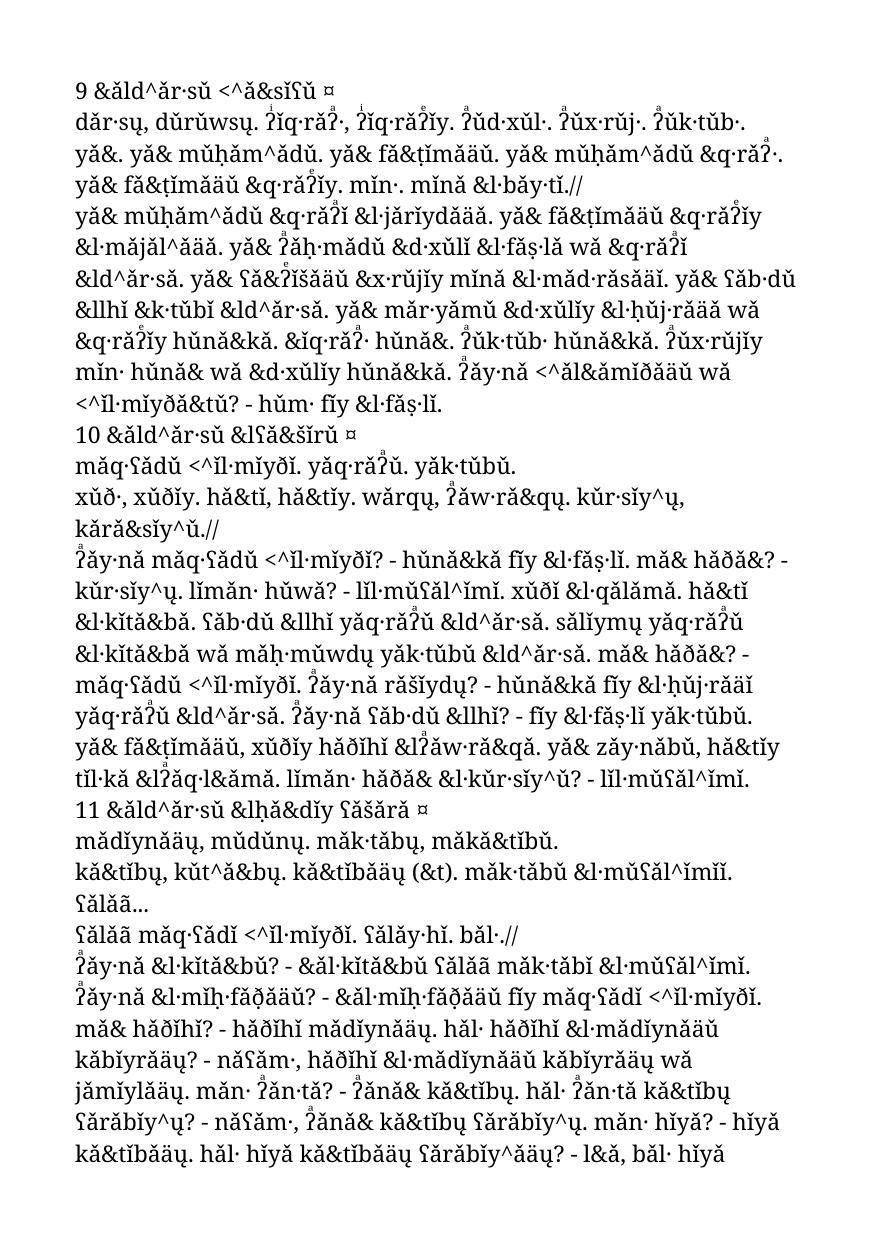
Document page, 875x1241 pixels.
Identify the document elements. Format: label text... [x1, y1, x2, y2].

text 9 &ǎld^ǎr·sǔ <^ǎ&sǐʕǔ ¤ [75, 75, 799, 106]
text ʔͣǎy·nǎ &l·kǐtǎ&bǔ? - &ǎl·kǐtǎ&bǔ ʕǎlǎã mǎk·tǎbǐ &l·mǔʕǎl^ǐmǐ. ʔͣǎy·nǎ &l·mǐḥ·fǎð̣ǎäǔ? - &ǎl·mǐḥ·fǎð̣ǎäǔ fǐy mǎq·ʕǎdǐ <^ǐl·mǐyðǐ. mǎ& hǎðǐhǐ? - hǎðǐhǐ mǎdǐynǎäų. hǎl· hǎðǐhǐ &l·mǎdǐynǎäǔ kǎbǐyrǎäų? - nǎʕǎm·, hǎðǐhǐ &l·mǎdǐynǎäǔ kǎbǐyrǎäų wǎ jǎmǐylǎäų. mǎn· ʔͣǎn·tǎ? - ʔͣǎnǎ& kǎ&tǐbų. hǎl· ʔͣǎn·tǎ kǎ&tǐbų ʕǎrǎbǐy^ų? - nǎʕǎm·, ʔͣǎnǎ& kǎ&tǐbų ʕǎrǎbǐy^ų. mǎn· hǐyǎ? - hǐyǎ kǎ&tǐbǎäų. hǎl· hǐyǎ kǎ&tǐbǎäų ʕǎrǎbǐy^ǎäų? - l&ǎ, bǎl· hǐyǎ [75, 950, 799, 1169]
text mǎq·ʕǎdǔ <^ǐl·mǐyðǐ. yǎq·rǎʔͣǔ. yǎk·tǔbǔ. [75, 450, 799, 481]
text 11 &ǎld^ǎr·sǔ &lḥǎ&dǐy ʕǎšǎrǎ ¤ [75, 794, 799, 825]
text 10 &ǎld^ǎr·sǔ &lʕǎ&šǐrǔ ¤ [75, 419, 799, 450]
text xǔð·, xǔðǐy. hǎ&tǐ, hǎ&tǐy. wǎrqų, ʔͣǎw·rǎ&qų. kǔr·sǐy^ų, kǎrǎ&sǐy^ǔ.// [75, 481, 799, 544]
text dǎr·sų, dǔrǔwsų. ʔͥǐq·rǎʔͣ·, ʔͥǐq·rǎʔͤǐy. ʔͣǔd·xǔl·. ʔͣǔx·rǔj·. ʔͣǔk·tǔb·. yǎ&. yǎ& mǔḥǎm^ǎdǔ. yǎ& fǎ&ṭǐmǎäǔ. yǎ& mǔḥǎm^ǎdǔ &q·rǎʔͣ·. yǎ& fǎ&ṭǐmǎäǔ &q·rǎʔͤǐy. mǐn·. mǐnǎ &l·bǎy·tǐ.// [75, 106, 799, 200]
text mǎdǐynǎäų, mǔdǔnų. mǎk·tǎbų, mǎkǎ&tǐbǔ. [75, 825, 799, 856]
text kǎ&tǐbų, kǔt^ǎ&bų. kǎ&tǐbǎäų (&t). mǎk·tǎbǔ &l·mǔʕǎl^ǐmǐǐ. ʕǎlǎã... [75, 856, 799, 919]
text yǎ& mǔḥǎm^ǎdǔ &q·rǎʔͣǐ &l·jǎrǐydǎäǎ. yǎ& fǎ&ṭǐmǎäǔ &q·rǎʔͤǐy &l·mǎjǎl^ǎäǎ. yǎ& ʔͣǎḥ·mǎdǔ &d·xǔlǐ &l·fǎṣ·lǎ wǎ &q·rǎʔͣǐ &ld^ǎr·sǎ. yǎ& ʕǎ&ʔͤǐšǎäǔ &x·rǔjǐy mǐnǎ &l·mǎd·rǎsǎäǐ. yǎ& ʕǎb·dǔ &llhǐ &k·tǔbǐ &ld^ǎr·sǎ. yǎ& mǎr·yǎmǔ &d·xǔlǐy &l·ḥǔj·rǎäǎ wǎ &q·rǎʔͤǐy hǔnǎ&kǎ. &ǐq·rǎʔͣ· hǔnǎ&. ʔͣǔk·tǔb· hǔnǎ&kǎ. ʔͣǔx·rǔjǐy mǐn· hǔnǎ& wǎ &d·xǔlǐy hǔnǎ&kǎ. ʔͣǎy·nǎ <^ǎl&ǎmǐðǎäǔ wǎ <^ǐl·mǐyðǎ&tǔ? - hǔm· fǐy &l·fǎṣ·lǐ. [75, 200, 799, 419]
text ʕǎlǎã mǎq·ʕǎdǐ <^ǐl·mǐyðǐ. ʕǎlǎy·hǐ. bǎl·.// [75, 919, 799, 950]
text ʔͣǎy·nǎ mǎq·ʕǎdǔ <^ǐl·mǐyðǐ? - hǔnǎ&kǎ fǐy &l·fǎṣ·lǐ. mǎ& hǎðǎ&? - kǔr·sǐy^ų. lǐmǎn· hǔwǎ? - lǐl·mǔʕǎl^ǐmǐ. xǔðǐ &l·qǎlǎmǎ. hǎ&tǐ &l·kǐtǎ&bǎ. ʕǎb·dǔ &llhǐ yǎq·rǎʔͣǔ &ld^ǎr·sǎ. sǎlǐymų yǎq·rǎʔͣǔ &l·kǐtǎ&bǎ wǎ mǎḥ·mǔwdų yǎk·tǔbǔ &ld^ǎr·sǎ. mǎ& hǎðǎ&? - mǎq·ʕǎdǔ <^ǐl·mǐyðǐ. ʔͣǎy·nǎ rǎšǐydų? - hǔnǎ&kǎ fǐy &l·ḥǔj·rǎäǐ yǎq·rǎʔͣǔ &ld^ǎr·sǎ. ʔͣǎy·nǎ ʕǎb·dǔ &llhǐ? - fǐy &l·fǎṣ·lǐ yǎk·tǔbǔ. yǎ& fǎ&ṭǐmǎäǔ, xǔðǐy hǎðǐhǐ &lʔͣǎw·rǎ&qǎ. yǎ& zǎy·nǎbǔ, hǎ&tǐy tǐl·kǎ &lʔͣǎq·l&ǎmǎ. lǐmǎn· hǎðǎ& &l·kǔr·sǐy^ǔ? - lǐl·mǔʕǎl^ǐmǐ. [75, 544, 799, 794]
